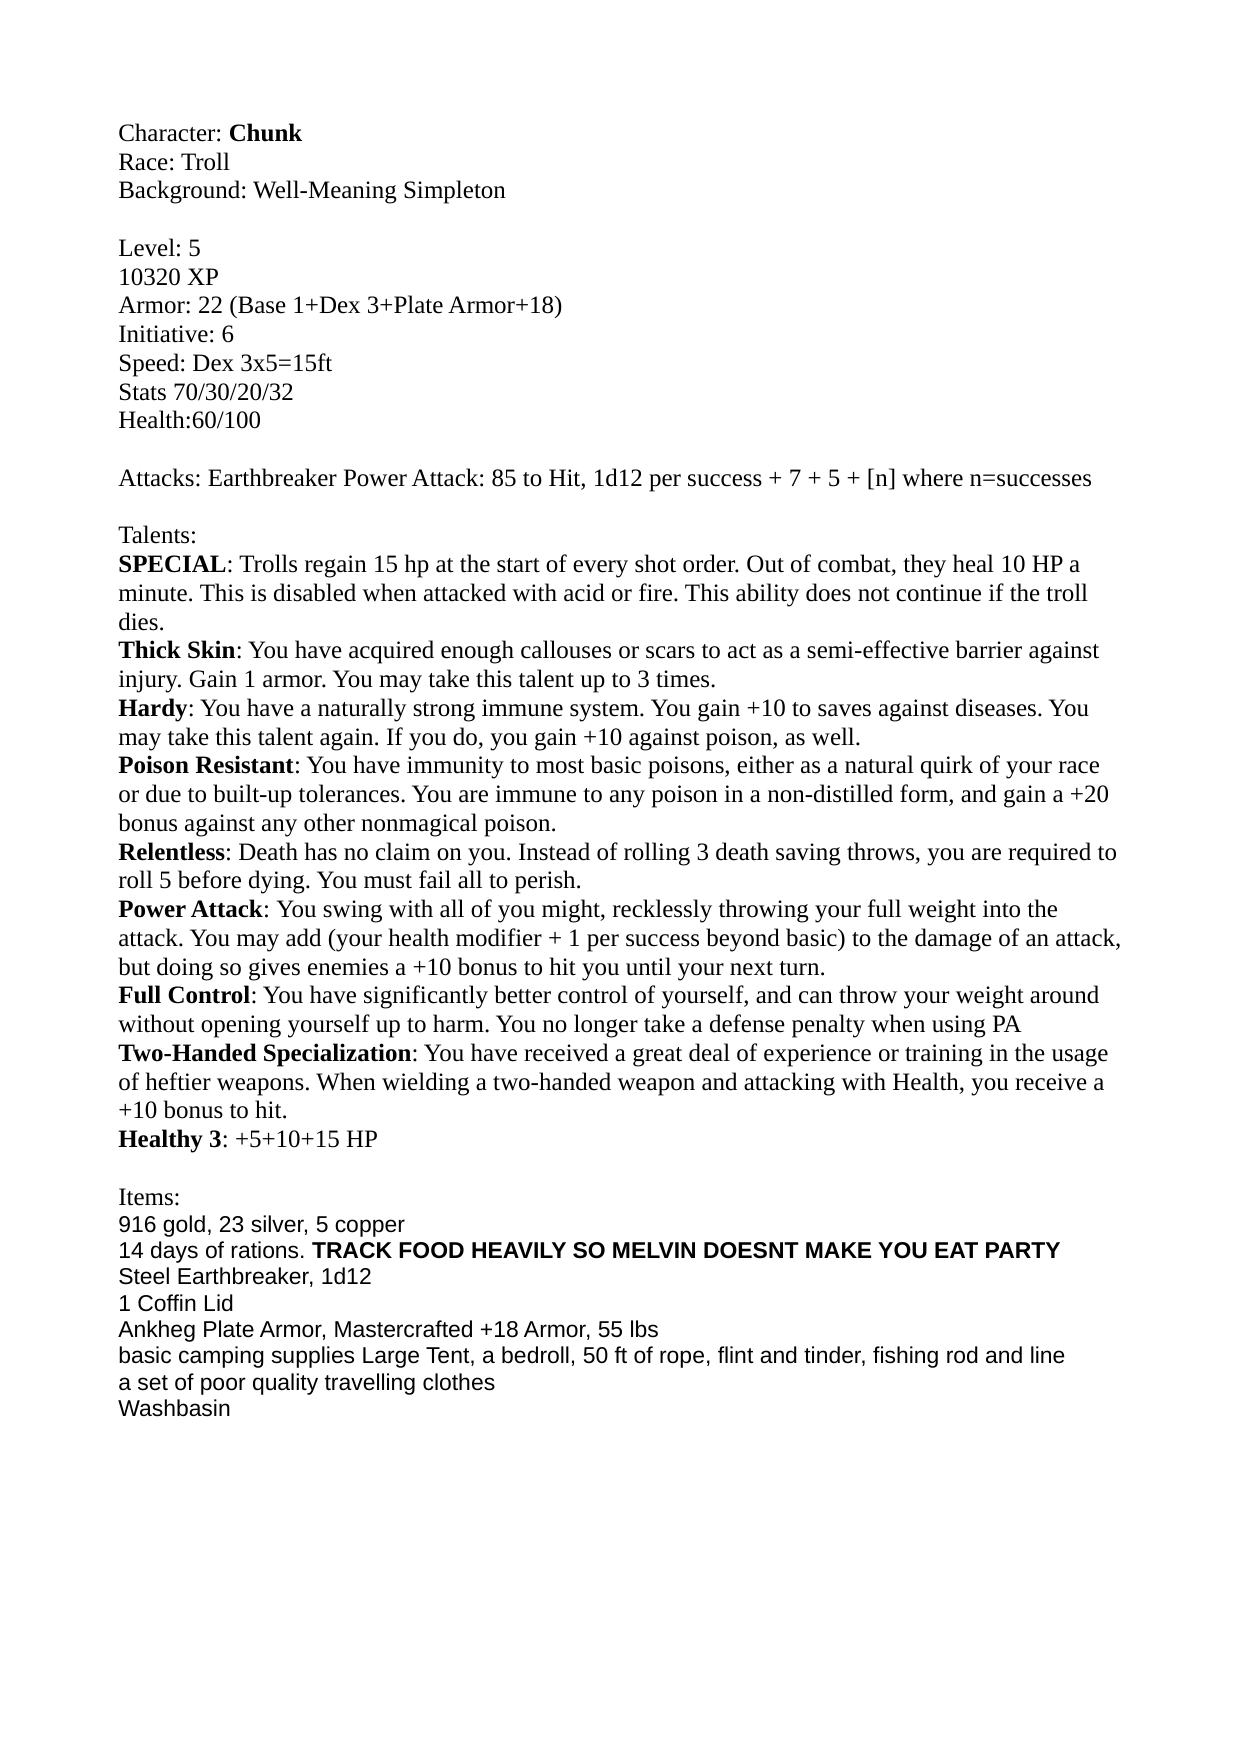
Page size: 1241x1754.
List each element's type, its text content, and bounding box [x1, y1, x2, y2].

text 10320 XP [118, 262, 1122, 291]
text Washbasin [118, 1395, 1122, 1421]
text basic camping supplies Large Tent, a bedroll, 50 ft of rope, flint and tinder, fishing rod and line [118, 1342, 1122, 1369]
text Character: Chunk [118, 118, 1122, 147]
text Background: Well-Meaning Simpleton [118, 176, 1122, 204]
text Healthy 3: +5+10+15 HP [118, 1124, 1122, 1153]
text Armor: 22 (Base 1+Dex 3+Plate Armor+18) [118, 291, 1122, 319]
text Attacks: Earthbreaker Power Attack: 85 to Hit, 1d12 per success + 7 + 5 + [n] where n=successes [118, 463, 1122, 492]
text Items: [118, 1182, 1122, 1211]
text 916 gold, 23 silver, 5 copper [118, 1211, 1122, 1237]
text SPECIAL: Trolls regain 15 hp at the start of every shot order. Out of combat, they heal 10 HP a minute. This is disabled when attacked with acid or fire. This ability does not continue if the troll dies. [118, 549, 1122, 636]
text 1 Coffin Lid [118, 1290, 1122, 1316]
text 14 days of rations. TRACK FOOD HEAVILY SO MELVIN DOESNT MAKE YOU EAT PARTY [118, 1237, 1122, 1263]
text Stats 70/30/20/32 [118, 377, 1122, 406]
text Poison Resistant: You have immunity to most basic poisons, either as a natural quirk of your race or due to built-up tolerances. You are immune to any poison in a non-distilled form, and gain a +20 bonus against any other nonmagical poison. [118, 751, 1122, 837]
text Power Attack: You swing with all of you might, recklessly throwing your full weight into the attack. You may add (your health modifier + 1 per success beyond basic) to the damage of an attack, but doing so gives enemies a +10 bonus to hit you until your next turn. [118, 894, 1122, 981]
text Full Control: You have significantly better control of yourself, and can throw your weight around without opening yourself up to harm. You no longer take a defense penalty when using PA [118, 981, 1122, 1038]
text Thick Skin: You have acquired enough callouses or scars to act as a semi-effective barrier against injury. Gain 1 armor. You may take this talent up to 3 times. [118, 636, 1122, 693]
text Ankheg Plate Armor, Mastercrafted +18 Armor, 55 lbs [118, 1316, 1122, 1342]
text Level: 5 [118, 233, 1122, 262]
text Two-Handed Specialization: You have received a great deal of experience or training in the usage of heftier weapons. When wielding a two-handed weapon and attacking with Health, you receive a +10 bonus to hit. [118, 1038, 1122, 1124]
text Talents: [118, 521, 1122, 549]
text Steel Earthbreaker, 1d12 [118, 1263, 1122, 1290]
text Race: Troll [118, 147, 1122, 176]
text Health:60/100 [118, 406, 1122, 434]
text Speed: Dex 3x5=15ft [118, 348, 1122, 377]
text Initiative: 6 [118, 319, 1122, 348]
text a set of poor quality travelling clothes [118, 1369, 1122, 1395]
text Relentless: Death has no claim on you. Instead of rolling 3 death saving throws, you are required to roll 5 before dying. You must fail all to perish. [118, 837, 1122, 894]
text Hardy: You have a naturally strong immune system. You gain +10 to saves against diseases. You may take this talent again. If you do, you gain +10 against poison, as well. [118, 693, 1122, 751]
